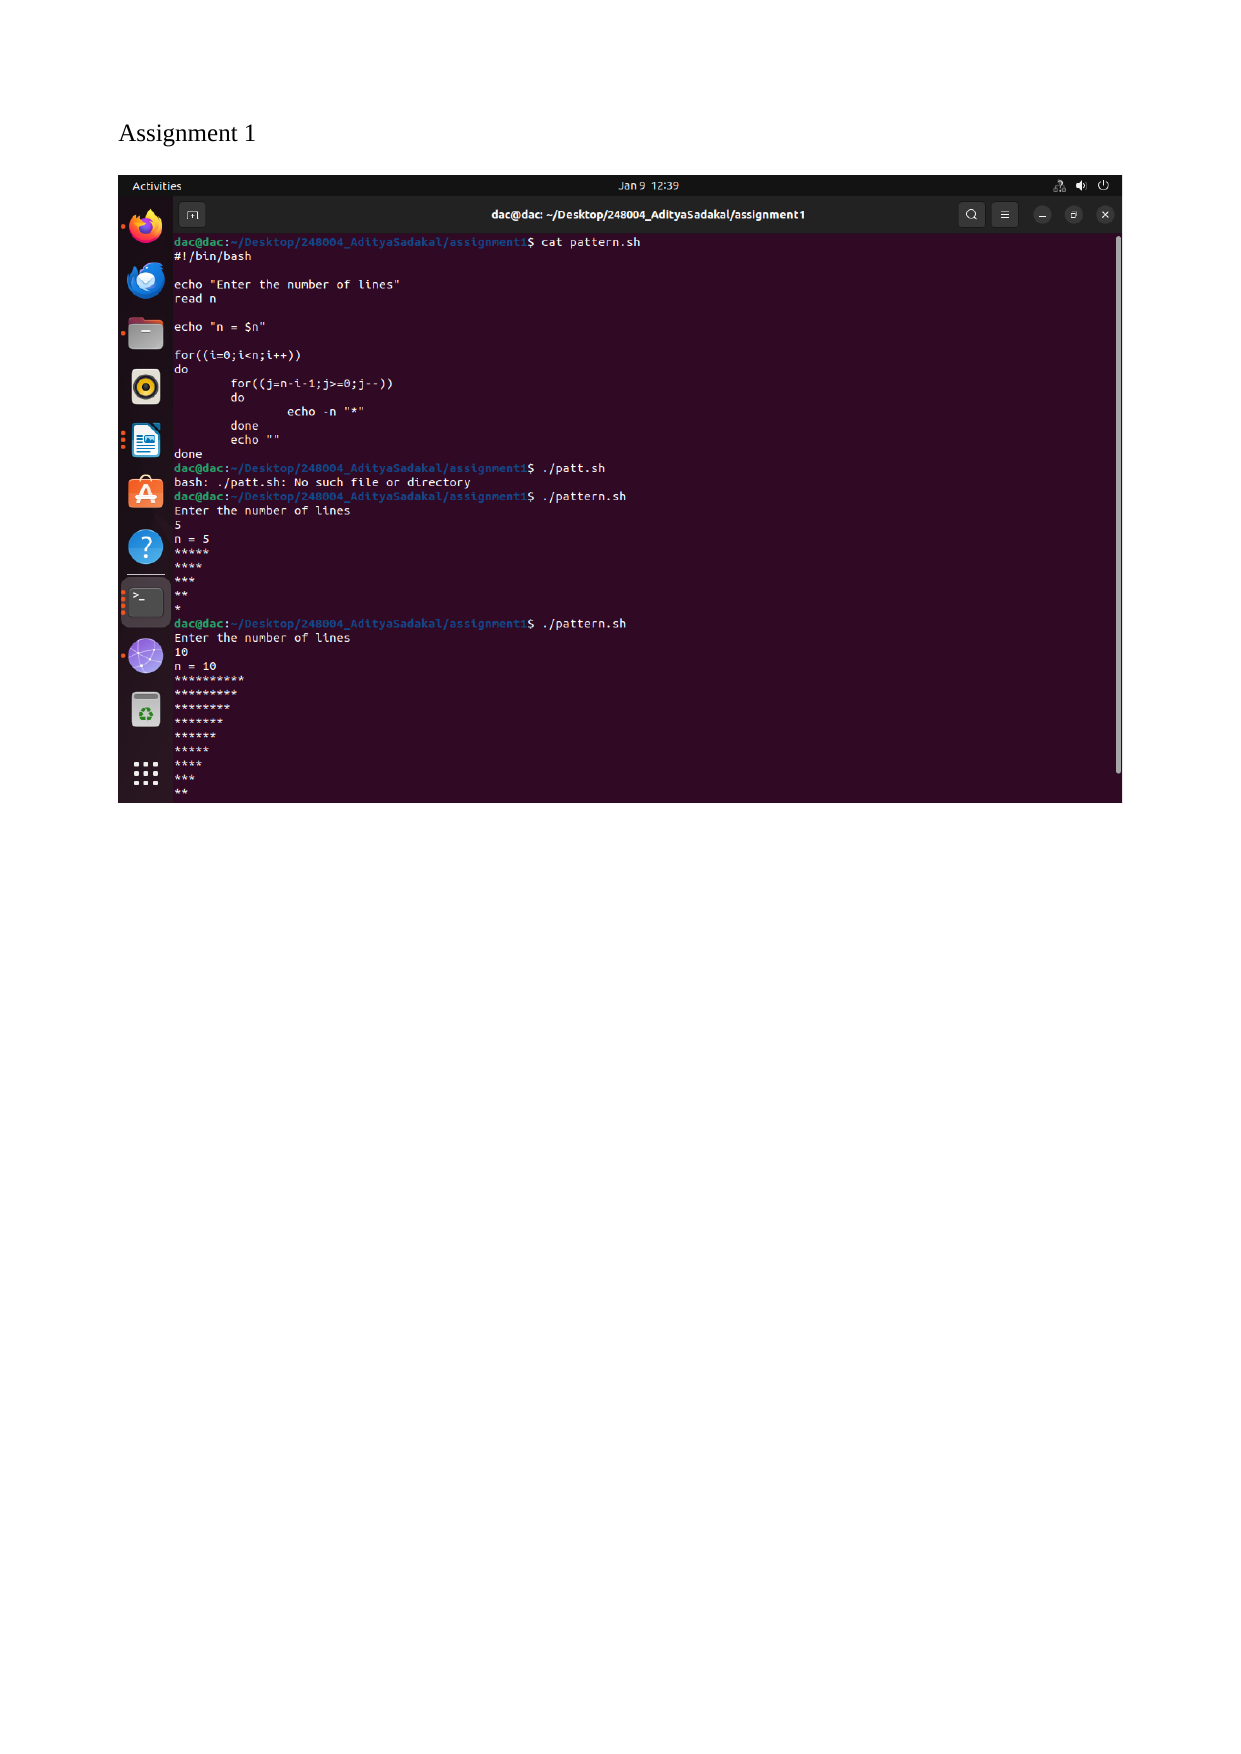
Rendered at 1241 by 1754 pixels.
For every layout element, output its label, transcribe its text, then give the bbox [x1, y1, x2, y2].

text Assignment 1 [118, 118, 1122, 147]
picture [118, 175, 1123, 803]
